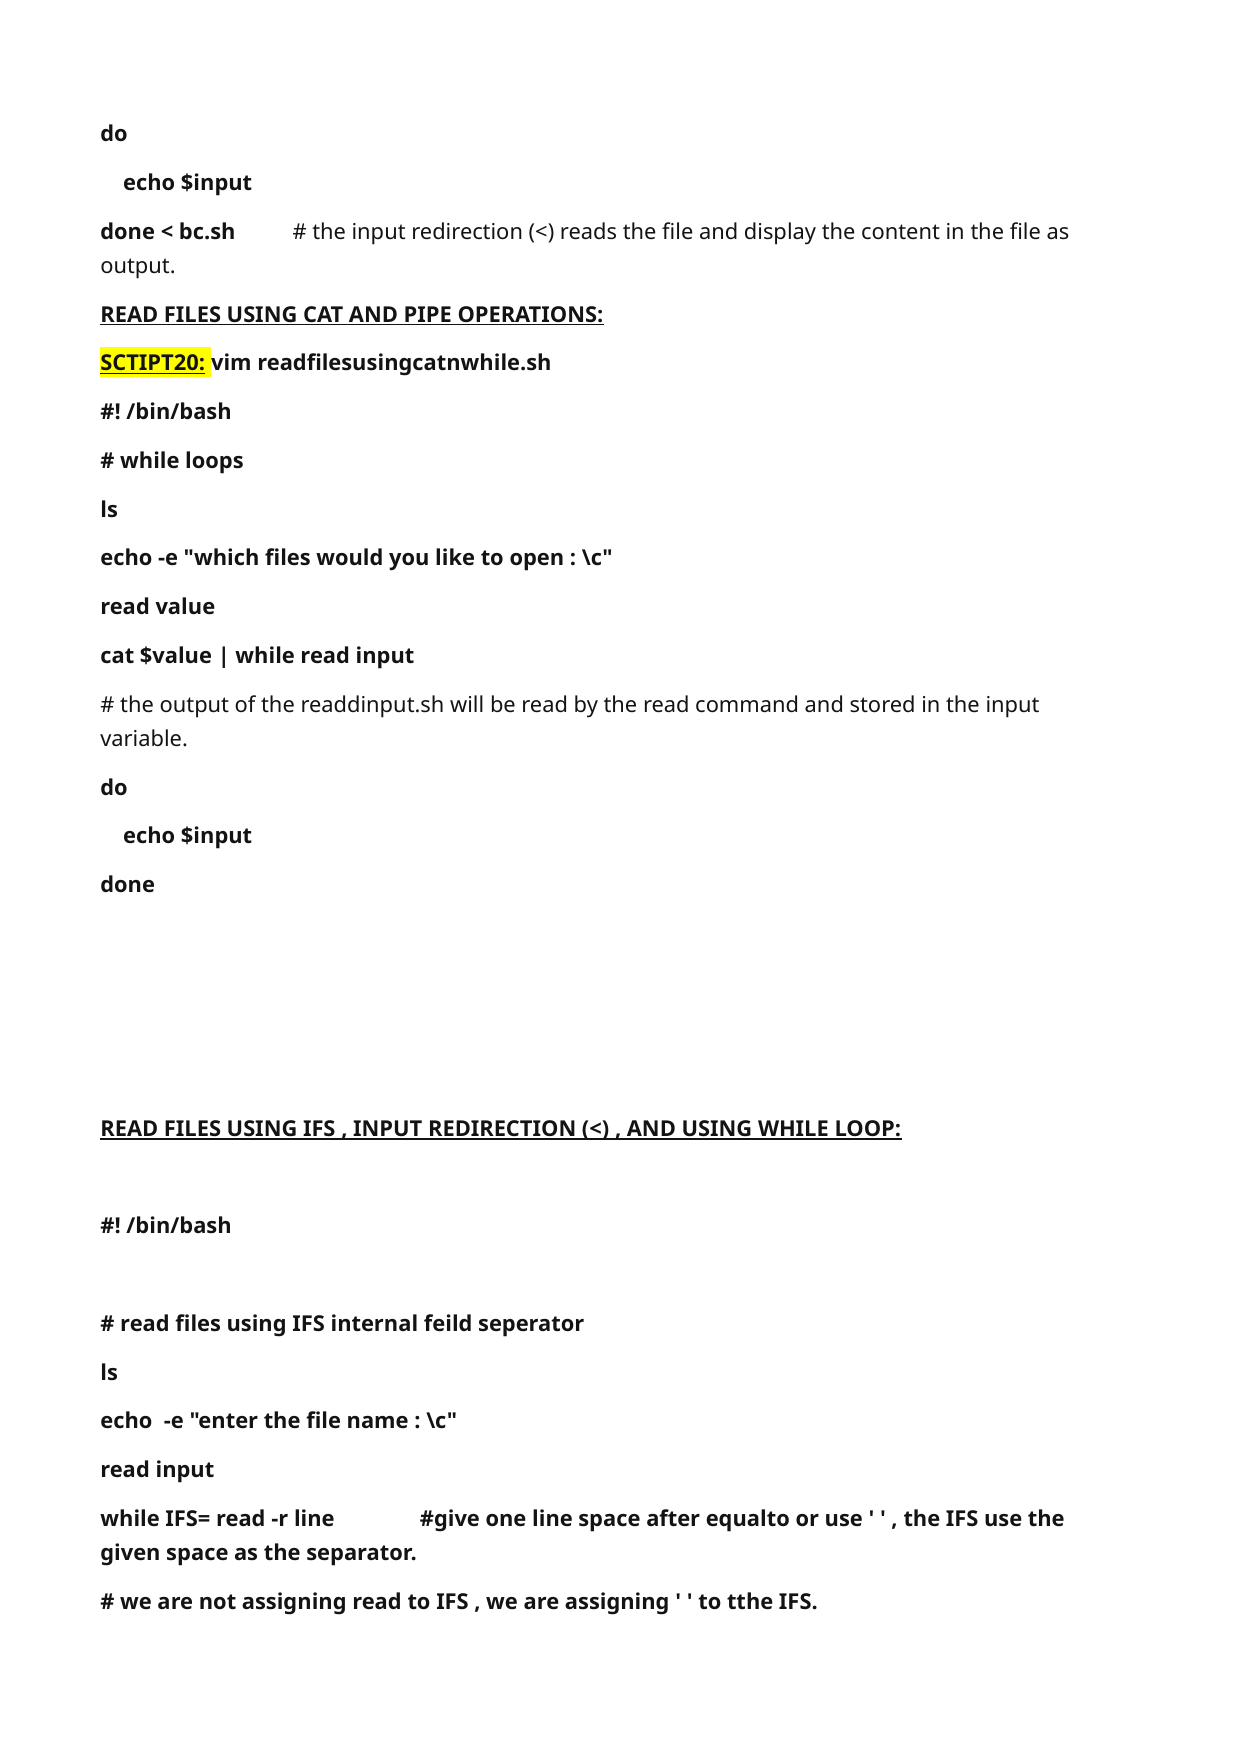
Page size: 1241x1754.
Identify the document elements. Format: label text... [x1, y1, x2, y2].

text #! /bin/bash [100, 1210, 1122, 1240]
text READ FILES USING CAT AND PIPE OPERATIONS: [100, 298, 1122, 328]
text ls [100, 493, 1122, 523]
text done < bc.sh # the input redirection (<) reads the file and display the content in the file as output. [100, 216, 1122, 279]
text READ FILES USING IFS , INPUT REDIRECTION (<) , AND USING WHILE LOOP: [100, 1113, 1122, 1142]
text do [100, 771, 1122, 801]
text cat $value | while read input [100, 640, 1122, 669]
text echo -e "enter the file name : \c" [100, 1405, 1122, 1435]
text echo -e "which files would you like to open : \c" [100, 542, 1122, 572]
text echo $input [100, 167, 1122, 197]
text # we are not assigning read to IFS , we are assigning ' ' to tthe IFS. [100, 1586, 1122, 1615]
text #! /bin/bash [100, 396, 1122, 426]
text ls [100, 1356, 1122, 1386]
text echo $input [100, 820, 1122, 850]
text # the output of the readdinput.sh will be read by the read command and stored in the input variable. [100, 688, 1122, 752]
text done [100, 869, 1122, 899]
text # read files using IFS internal feild seperator [100, 1308, 1122, 1337]
text # while loops [100, 445, 1122, 474]
text read value [100, 591, 1122, 621]
text do [100, 118, 1122, 148]
text SCTIPT20: vim readfilesusingcatnwhile.sh [100, 347, 1122, 377]
text while IFS= read -r line #give one line space after equalto or use ' ' , the IFS use the given space as the separator. [100, 1503, 1122, 1567]
text read input [100, 1454, 1122, 1484]
